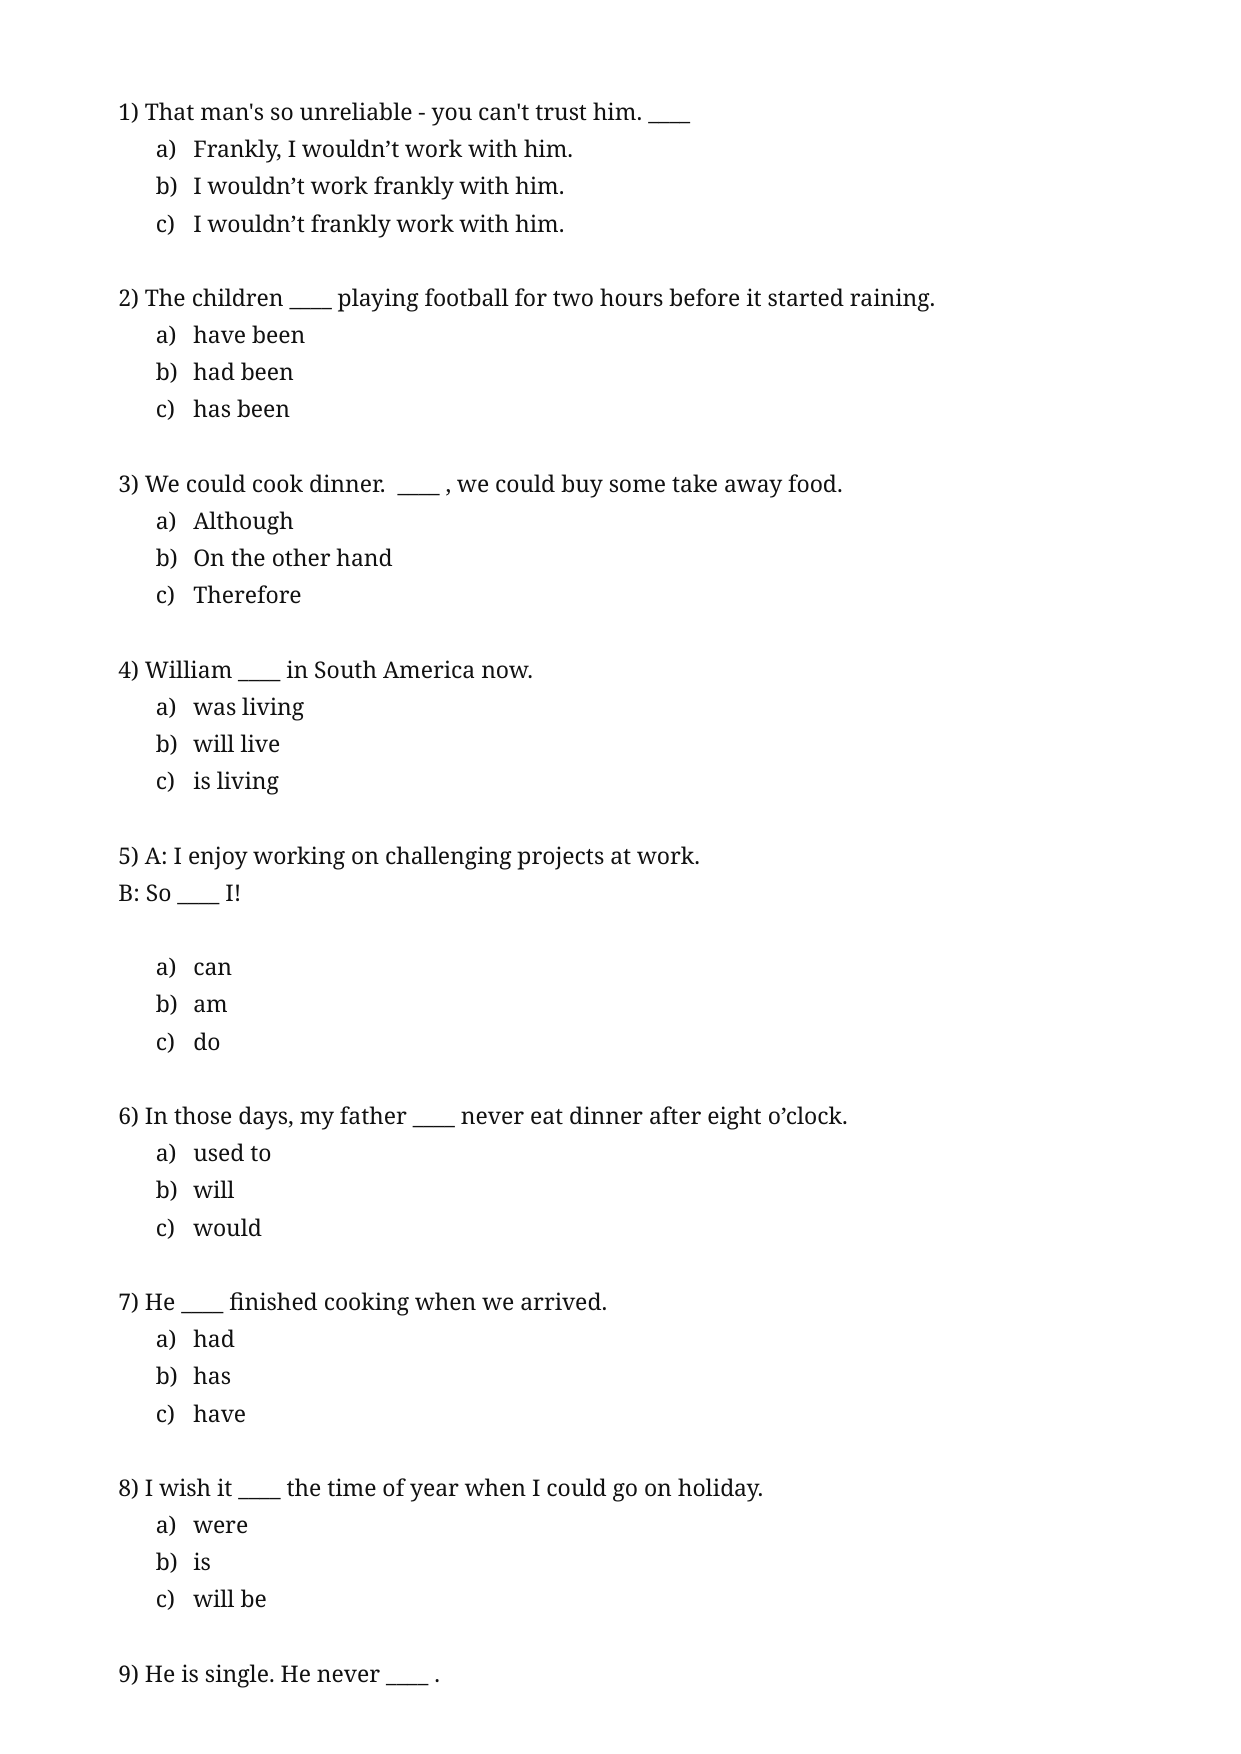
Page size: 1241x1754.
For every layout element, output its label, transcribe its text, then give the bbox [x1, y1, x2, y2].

list Although [156, 505, 1181, 536]
text 8) I wish it ____ the time of year when I could go on holiday. [118, 1472, 1181, 1503]
list will live [156, 728, 1181, 759]
text 1) That man's so unreliable - you can't trust him. ____ [118, 96, 1181, 127]
list have [156, 1397, 1181, 1429]
list were [156, 1509, 1181, 1540]
text 4) William ____ in South America now. [118, 654, 1181, 685]
list will [156, 1174, 1181, 1206]
list is living [156, 765, 1181, 797]
list had [156, 1323, 1181, 1354]
list Therefore [156, 579, 1181, 611]
list is [156, 1546, 1181, 1577]
text 7) He ____ finished cooking when we arrived. [118, 1286, 1181, 1317]
text B: So ____ I! [118, 877, 1181, 908]
list has [156, 1360, 1181, 1392]
list can [156, 951, 1181, 982]
text 6) In those days, my father ____ never eat dinner after eight o’clock. [118, 1100, 1181, 1131]
list do [156, 1026, 1181, 1057]
list used to [156, 1137, 1181, 1168]
text 3) We could cook dinner. ____ , we could buy some take away food. [118, 468, 1181, 499]
list has been [156, 393, 1181, 425]
text 9) He is single. He never ____ . [118, 1658, 1181, 1689]
list I wouldn’t work frankly with him. [156, 170, 1181, 202]
text 5) A: I enjoy working on challenging projects at work. [118, 840, 1181, 871]
list am [156, 988, 1181, 1020]
text 2) The children ____ playing football for two hours before it started raining. [118, 282, 1181, 313]
list I wouldn’t frankly work with him. [156, 207, 1181, 239]
list Frankly, I wouldn’t work with him. [156, 133, 1181, 164]
list was living [156, 691, 1181, 722]
list have been [156, 319, 1181, 350]
list will be [156, 1583, 1181, 1615]
list would [156, 1212, 1181, 1243]
list had been [156, 356, 1181, 387]
list On the other hand [156, 542, 1181, 573]
